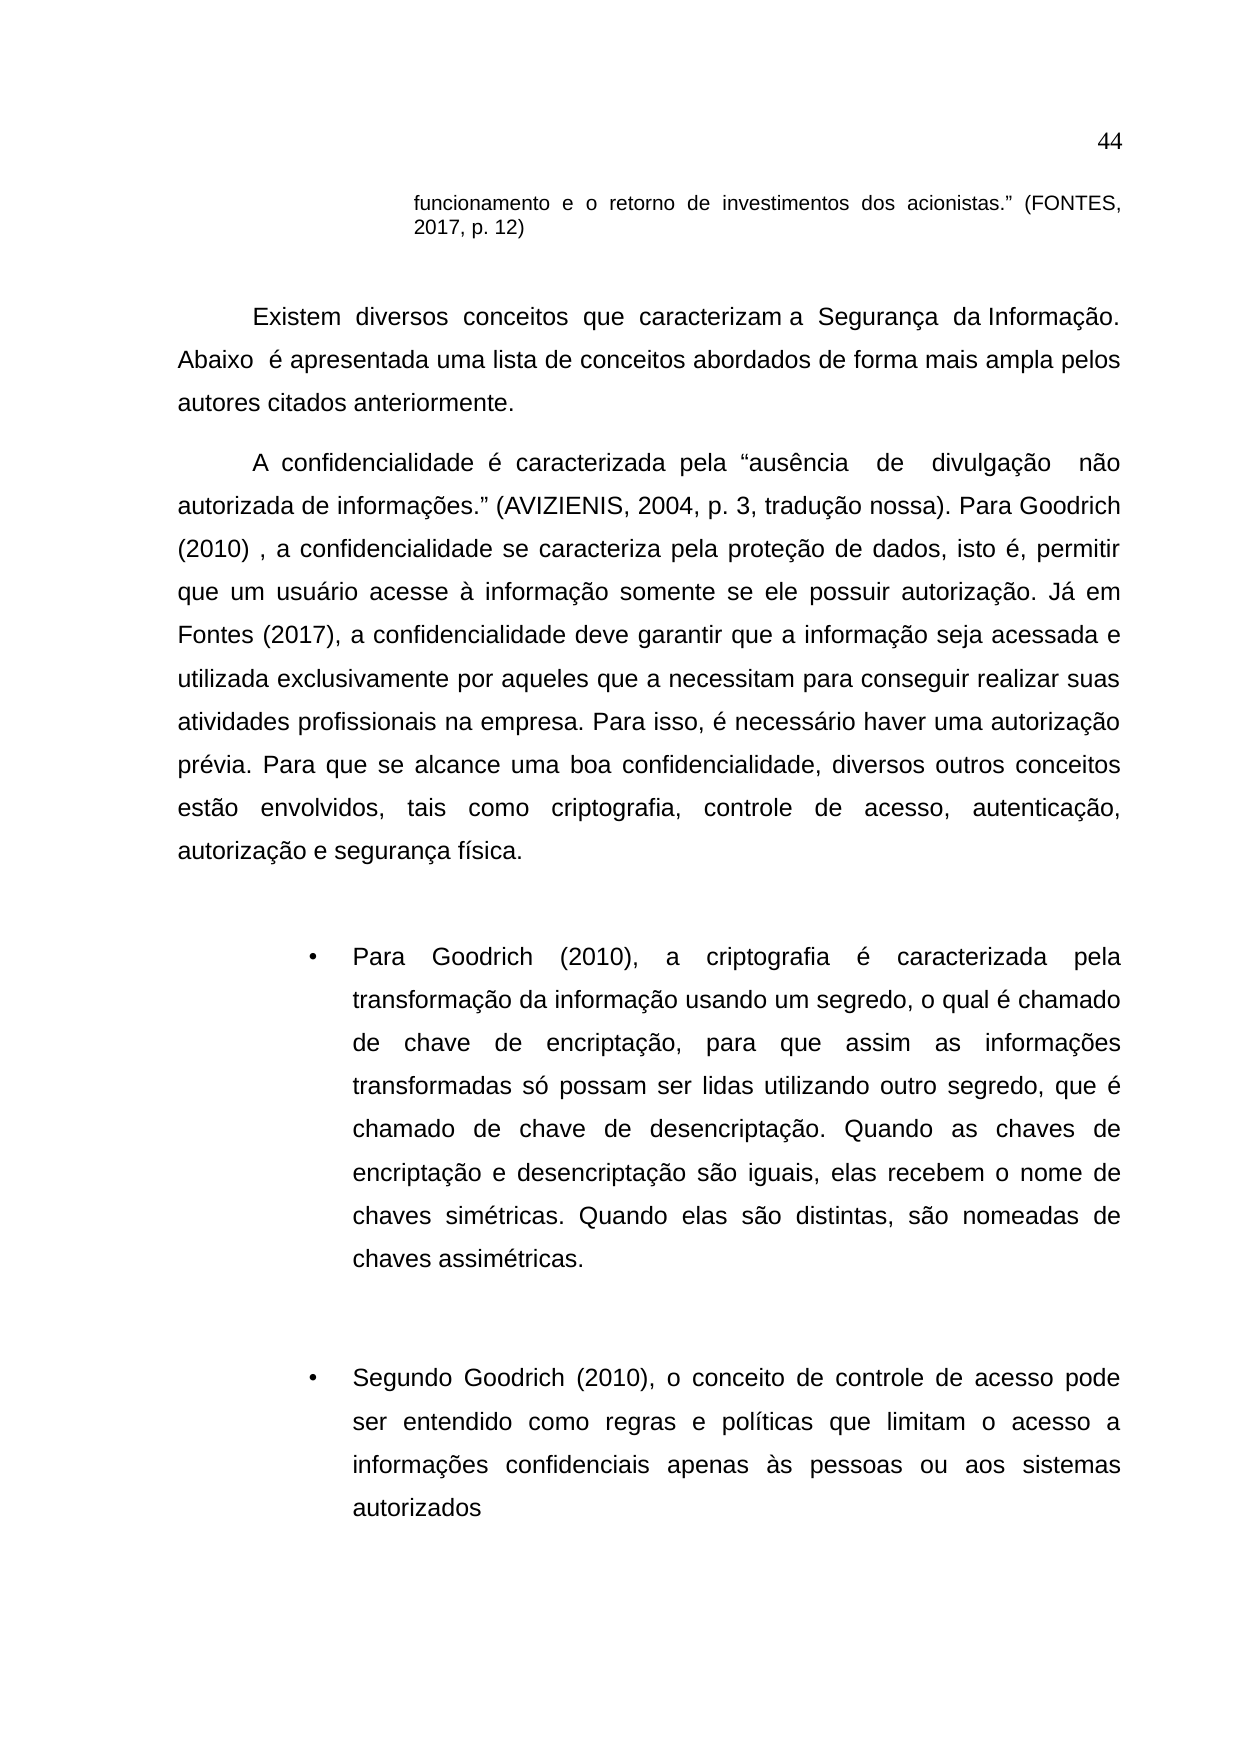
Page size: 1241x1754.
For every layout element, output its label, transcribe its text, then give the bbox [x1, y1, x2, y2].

list Segundo Goodrich (2010), o conceito de controle de acesso pode ser entendido como regras e políticas que limitam o acesso a informações confidenciais apenas às pessoas ou aos sistemas autorizados [308, 1363, 1122, 1522]
text A confidencialidade é caracterizada pela “ausência de divulgação não autorizada de informações.” (AVIZIENIS, 2004, p. 3, tradução nossa). Para Goodrich (2010) , a confidencialidade se caracteriza pela proteção de dados, isto é, permitir que um usuário acesse à informação somente se ele possuir autorização. Já em Fontes (2017), a confidencialidade deve garantir que a informação seja acessada e utilizada exclusivamente por aqueles que a necessitam para conseguir realizar suas atividades profissionais na empresa. Para isso, é necessário haver uma autorização prévia. Para que se alcance uma boa confidencialidade, diversos outros conceitos estão envolvidos, tais como criptografia, controle de acesso, autenticação, autorização e segurança física. [177, 448, 1122, 865]
list Para Goodrich (2010), a criptografia é caracterizada pela transformação da informação usando um segredo, o qual é chamado de chave de encriptação, para que assim as informações transformadas só possam ser lidas utilizando outro segredo, que é chamado de chave de desencriptação. Quando as chaves de encriptação e desencriptação são iguais, elas recebem o nome de chaves simétricas. Quando elas são distintas, são nomeadas de chaves assimétricas. [308, 942, 1122, 1273]
text Existem diversos conceitos que caracterizam a Segurança da Informação. Abaixo é apresentada uma lista de conceitos abordados de forma mais ampla pelos autores citados anteriormente. [177, 302, 1122, 417]
text funcionamento e o retorno de investimentos dos acionistas.” (FONTES, 2017, p. 12) [413, 191, 1122, 239]
